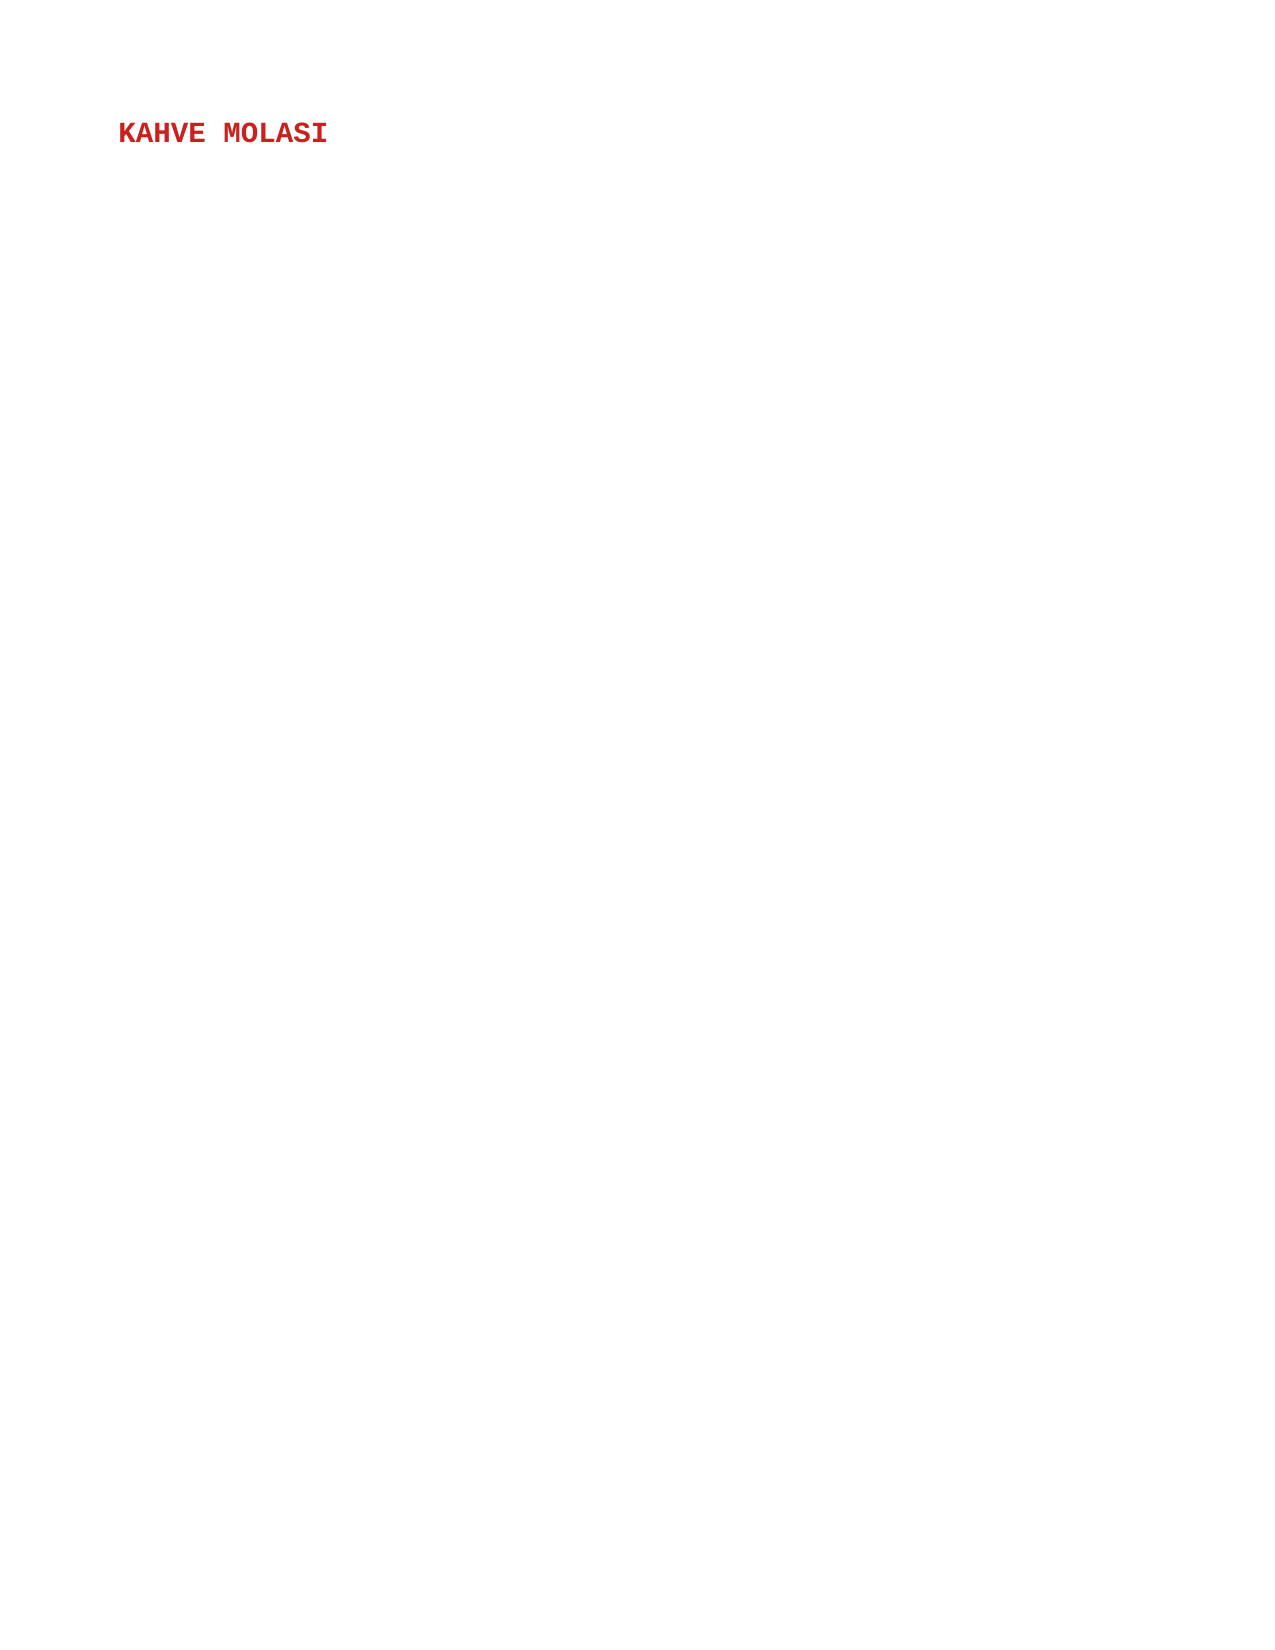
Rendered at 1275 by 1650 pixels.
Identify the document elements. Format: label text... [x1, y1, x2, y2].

text KAHVE MOLASI [118, 118, 1157, 151]
